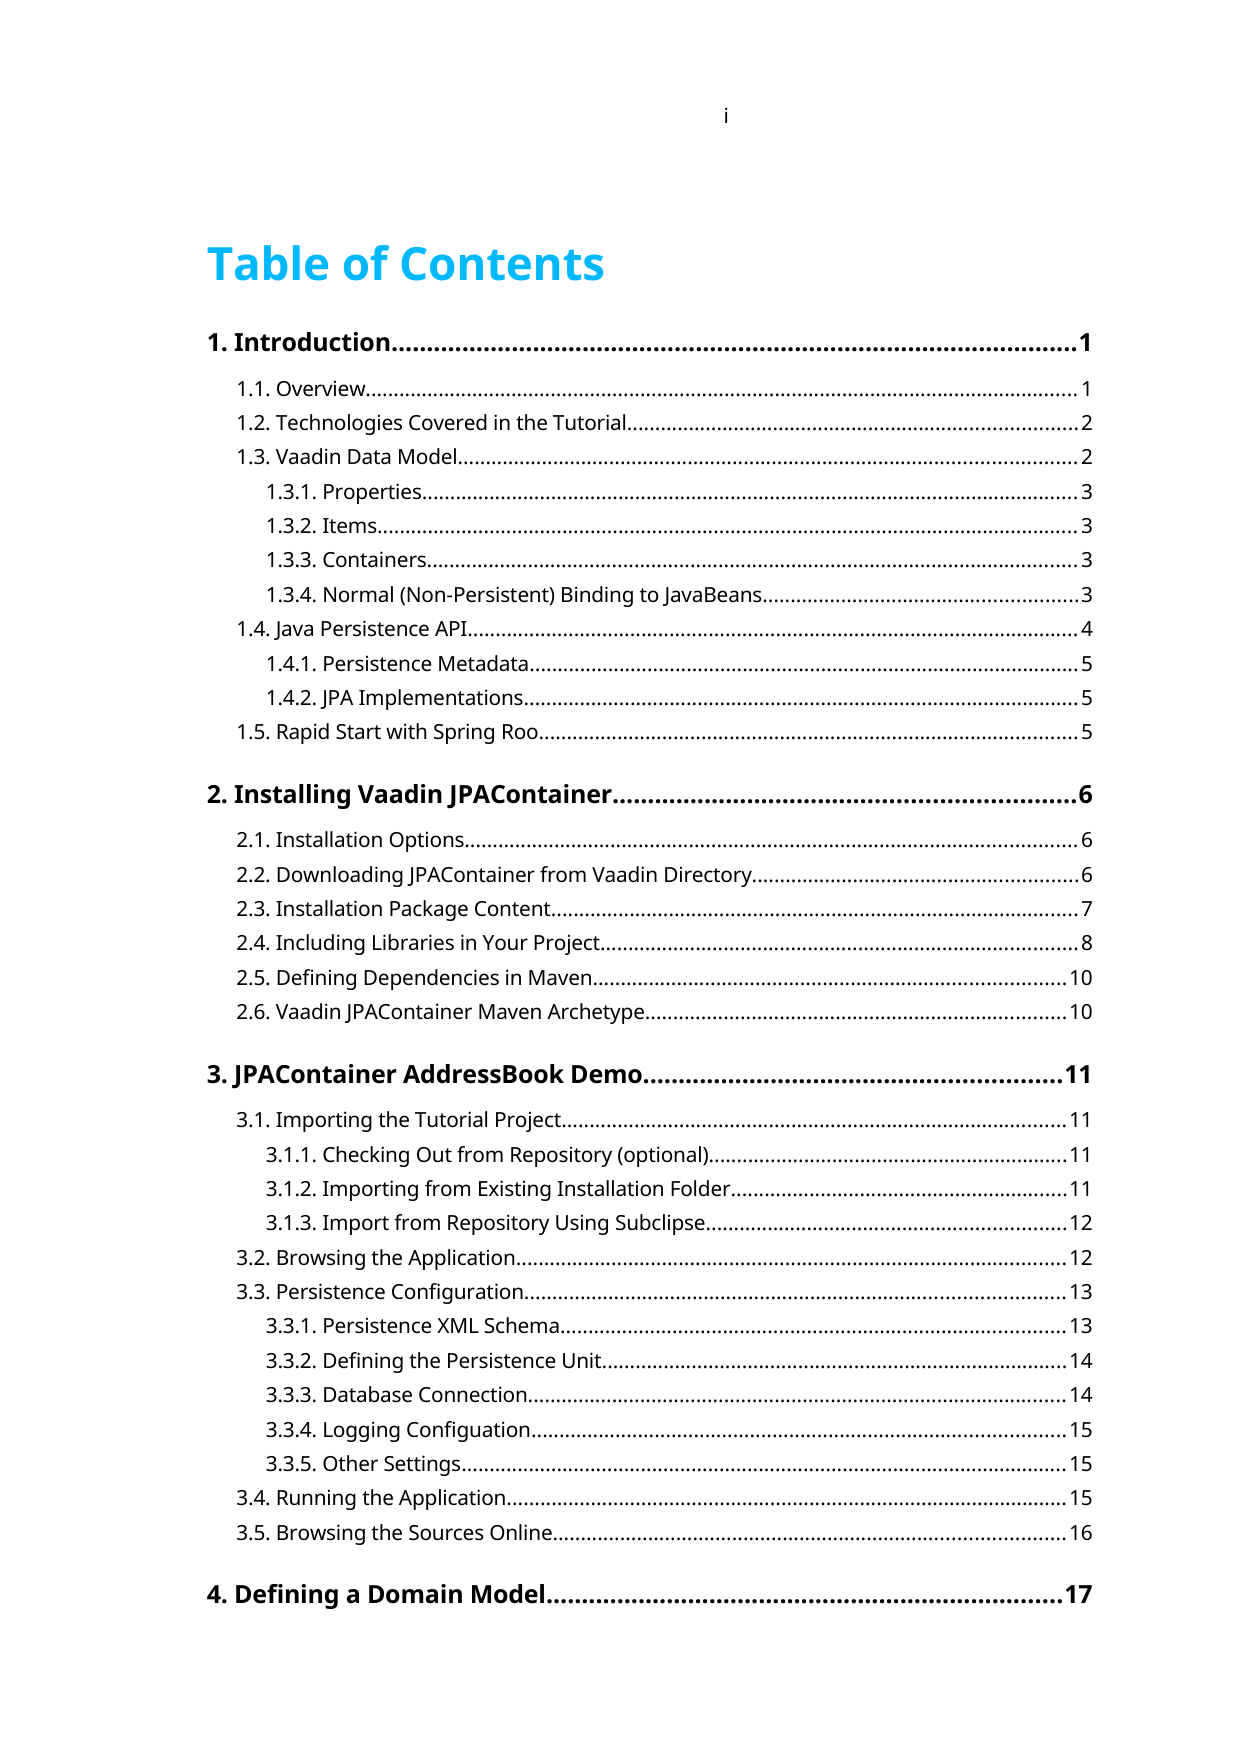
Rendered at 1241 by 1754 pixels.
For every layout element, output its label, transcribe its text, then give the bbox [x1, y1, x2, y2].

text 2.4. Including Libraries in Your Project 8 [236, 928, 1093, 957]
text 1.4.1. Persistence Metadata 5 [266, 649, 1093, 677]
text 3.3. Persistence Configuration 13 [236, 1277, 1093, 1306]
text 1. Introduction 1 [207, 325, 1093, 359]
text 1.2. Technologies Covered in the Tutorial 2 [236, 408, 1093, 436]
text 3.4. Running the Application 15 [236, 1483, 1093, 1512]
text 1.1. Overview 1 [236, 374, 1093, 402]
text 3.3.4. Logging Configuation 15 [266, 1415, 1093, 1443]
subtitle Table of Contents [207, 232, 1093, 294]
text 3.3.1. Persistence XML Schema 13 [266, 1312, 1093, 1340]
text 3.1.2. Importing from Existing Installation Folder 11 [266, 1174, 1093, 1202]
text 1.3.4. Normal (Non-Persistent) Binding to JavaBeans 3 [266, 580, 1093, 608]
text 3.3.5. Other Settings 15 [266, 1449, 1093, 1477]
text 4. Defining a Domain Model 17 [207, 1577, 1093, 1611]
text 3. JPAContainer AddressBook Demo 11 [207, 1056, 1093, 1091]
text 1.4.2. JPA Implementations 5 [266, 683, 1093, 711]
text 3.1.1. Checking Out from Repository (optional) 11 [266, 1140, 1093, 1168]
text 2.2. Downloading JPAContainer from Vaadin Directory 6 [236, 860, 1093, 888]
text 3.2. Browsing the Application 12 [236, 1243, 1093, 1271]
text 3.1. Importing the Tutorial Project 11 [236, 1105, 1093, 1134]
text 2.1. Installation Options 6 [236, 825, 1093, 854]
text 2. Installing Vaadin JPAContainer 6 [207, 777, 1093, 811]
text 3.5. Browsing the Sources Online 16 [236, 1518, 1093, 1546]
text 1.5. Rapid Start with Spring Roo 5 [236, 717, 1093, 746]
text 3.3.2. Defining the Persistence Unit 14 [266, 1346, 1093, 1374]
text 1.3.1. Properties 3 [266, 477, 1093, 505]
text 1.4. Java Persistence API 4 [236, 614, 1093, 643]
text 1.3. Vaadin Data Model 2 [236, 442, 1093, 471]
text 3.3.3. Database Connection 14 [266, 1380, 1093, 1409]
text 2.5. Defining Dependencies in Maven 10 [236, 963, 1093, 991]
text 1.3.3. Containers 3 [266, 546, 1093, 574]
text 2.6. Vaadin JPAContainer Maven Archetype 10 [236, 997, 1093, 1026]
text 2.3. Installation Package Content 7 [236, 894, 1093, 923]
text 3.1.3. Import from Repository Using Subclipse 12 [266, 1208, 1093, 1237]
text 1.3.2. Items 3 [266, 511, 1093, 539]
